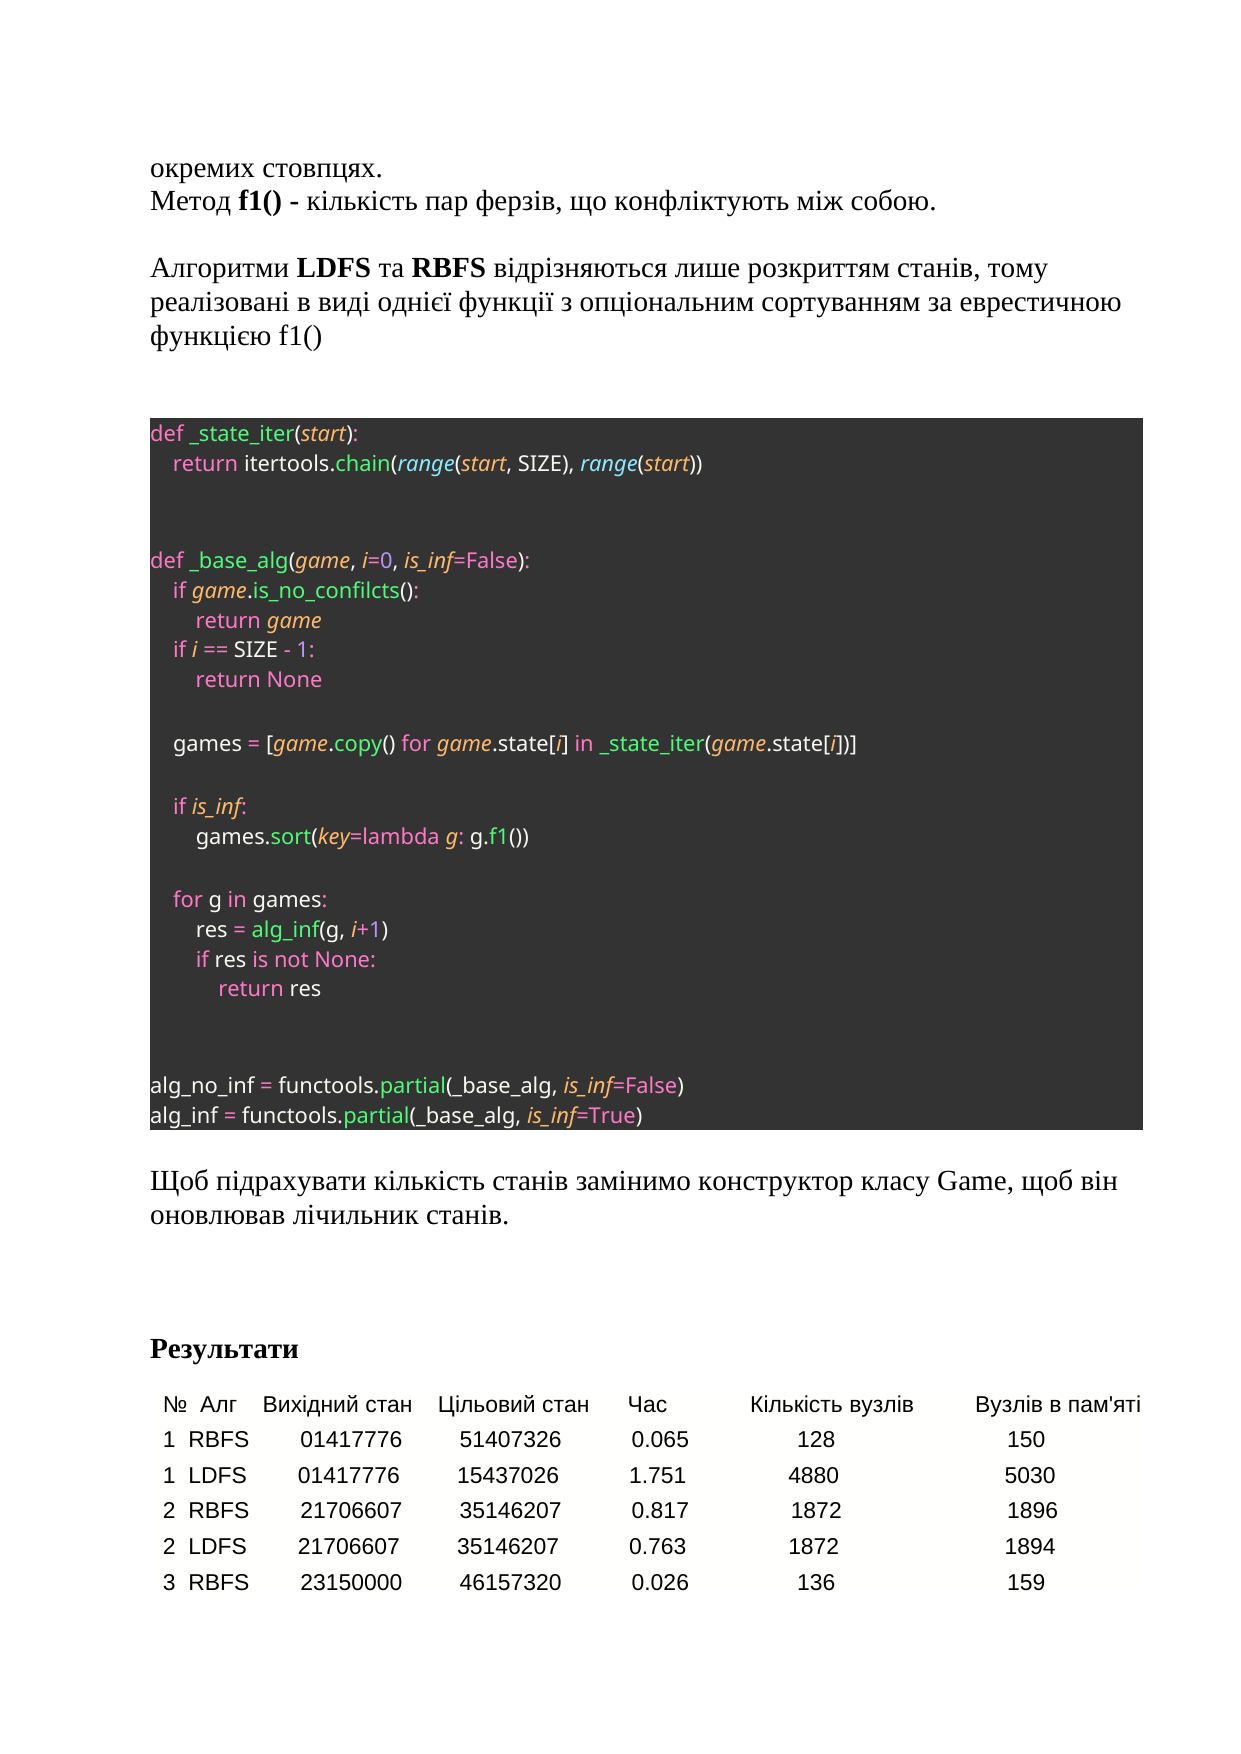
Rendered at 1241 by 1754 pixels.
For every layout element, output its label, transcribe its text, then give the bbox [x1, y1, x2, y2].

text 2 RBFS 21706607 35146207 0.817 1872 1896 [150, 1497, 1143, 1524]
text Результати [150, 1331, 1143, 1364]
text Щоб підрахувати кількість станів замінимо конструктор класу Game, щоб він оновлював лічильник станів. [150, 1163, 1143, 1230]
text Алгоритми LDFS та RBFS відрізняються лише розкриттям станів, тому реалізовані в виді однієї функції з опціональним сортуванням за еврестичною функцією f1() [150, 251, 1143, 351]
text 1 RBFS 01417776 51407326 0.065 128 150 [150, 1426, 1143, 1453]
text окремих стовпцях. [150, 150, 1143, 183]
text № Алг Вихідний стан Цільовий стан Час Кількість вузлів Вузлів в пам'яті [150, 1391, 1143, 1417]
text def _state_iter(start): return itertools.chain(range(start, SIZE), range(start)) def _base_alg(game, i=0, is_inf=False): if game.is_no_confilcts(): return game if i == SIZE - 1: return None games = [game.copy() for game.state[i] in _state_iter(game.state[i])] if is_inf: games.sort(key=lambda g: g.f1()) for g in games: res = alg_inf(g, i+1) if res is not None: return res alg_no_inf = functools.partial(_base_alg, is_inf=False) alg_inf = functools.partial(_base_alg, is_inf=True) [150, 418, 1143, 1130]
text 1 LDFS 01417776 15437026 1.751 4880 5030 [150, 1462, 1143, 1488]
text Метод f1() - кількість пар ферзів, що конфліктують між собою. [150, 183, 1143, 217]
text 2 LDFS 21706607 35146207 0.763 1872 1894 [150, 1533, 1143, 1559]
text 3 RBFS 23150000 46157320 0.026 136 159 [150, 1568, 1143, 1595]
